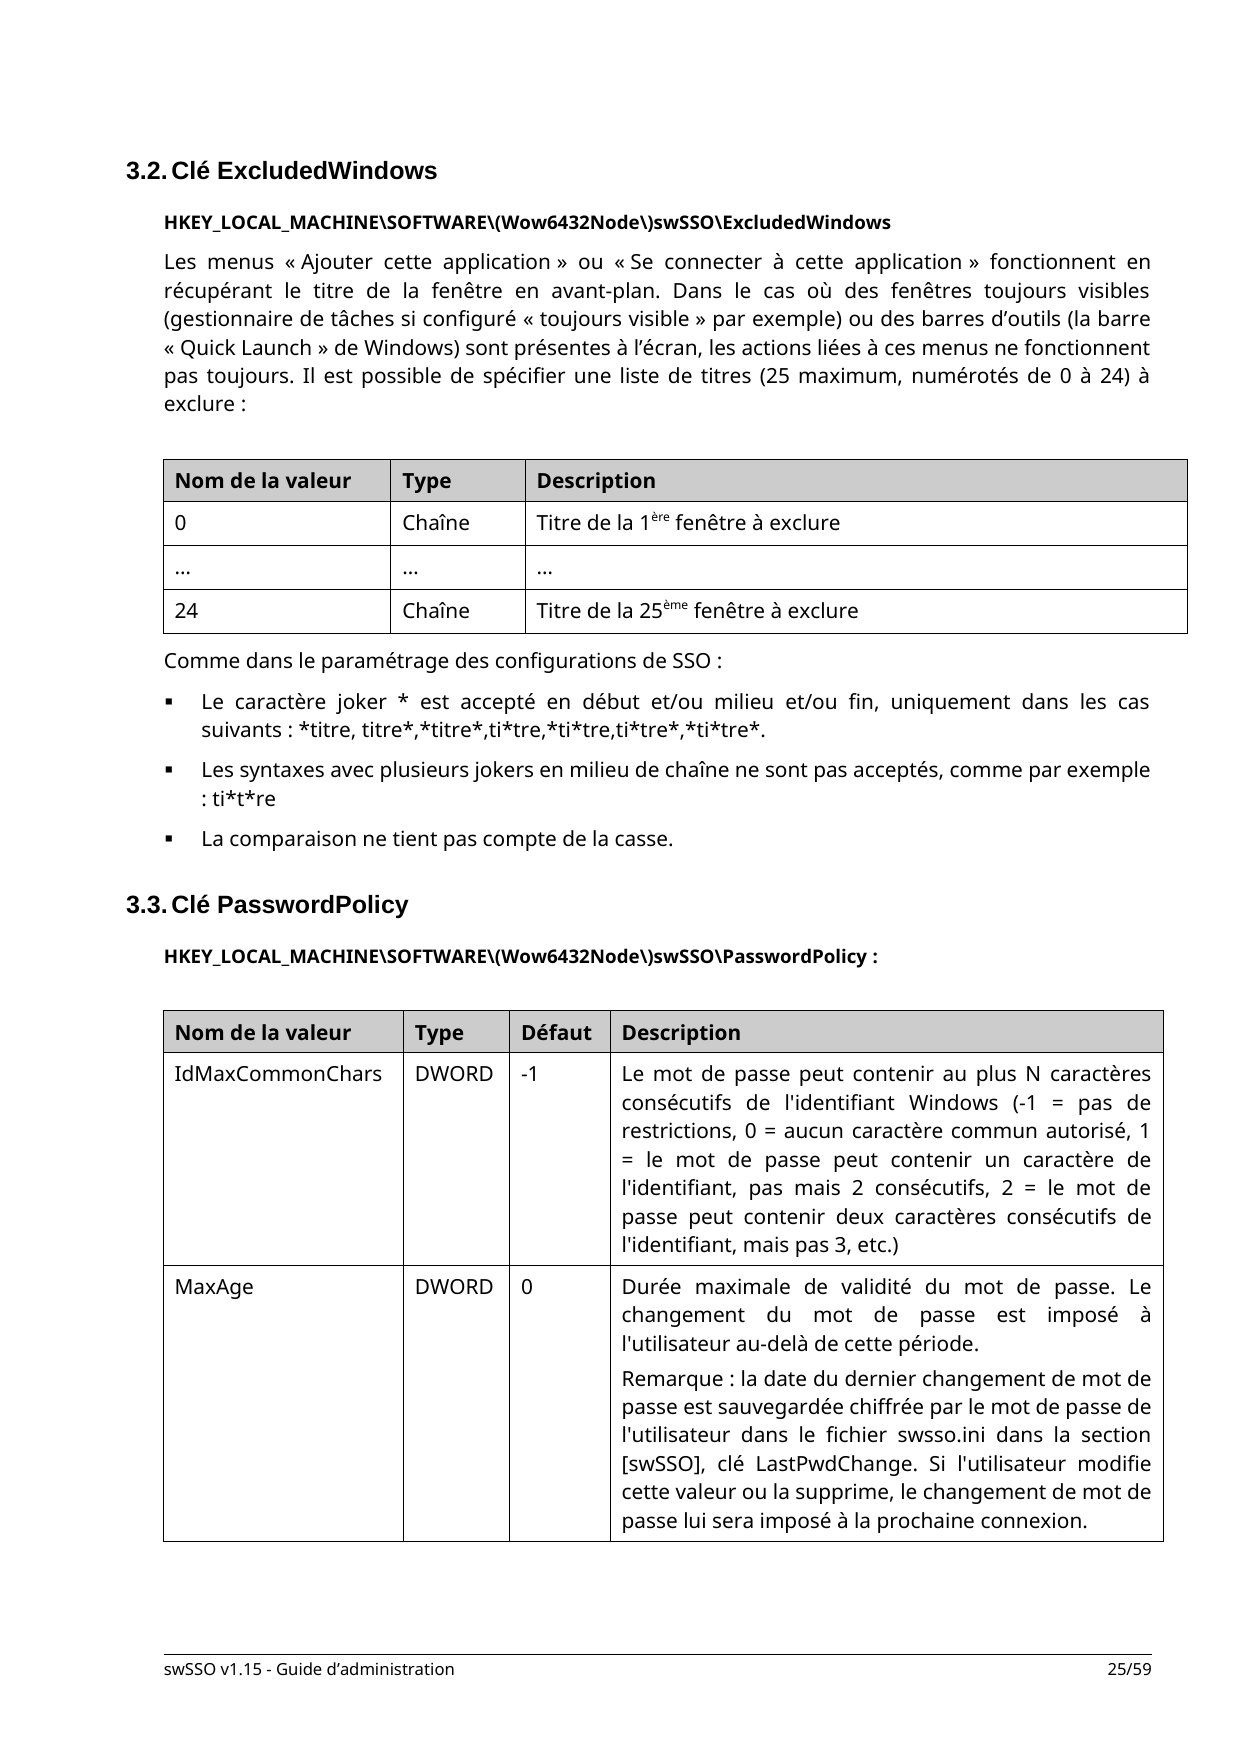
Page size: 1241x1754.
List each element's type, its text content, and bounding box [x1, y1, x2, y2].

subtitle Clé ExcludedWindows [126, 156, 1152, 184]
list Le caractère joker * est accepté en début et/ou milieu et/ou fin, uniquement dans les cas suivants : *titre, titre*,*titre*,ti*tre,*ti*tre,ti*tre*,*ti*tre*. [164, 687, 1152, 744]
table_header Nom de la valeur [164, 460, 390, 501]
table_cell DWORD [404, 1053, 509, 1265]
list Les syntaxes avec plusieurs jokers en milieu de chaîne ne sont pas acceptés, comme par exemple : ti*t*re [164, 756, 1152, 812]
table_cell Chaîne [391, 590, 525, 633]
table_cell 0 [164, 502, 390, 545]
table_header Type [391, 460, 525, 501]
table_cell 24 [164, 590, 390, 633]
table_cell … [526, 546, 1187, 589]
table_cell MaxAge [164, 1266, 403, 1541]
table_header Nom de la valeur [164, 1011, 403, 1052]
table_header Description [611, 1011, 1163, 1052]
table_cell 0 [510, 1266, 610, 1541]
text Comme dans le paramétrage des configurations de SSO : [164, 647, 1152, 675]
text HKEY_LOCAL_MACHINE\SOFTWARE\(Wow6432Node\)swSSO\ExcludedWindows [164, 209, 1152, 235]
table_cell … [164, 546, 390, 589]
subtitle Clé PasswordPolicy [126, 890, 1152, 919]
table_cell Durée maximale de validité du mot de passe. Le changement du mot de passe est imposé à l'utilisateur au-delà de cette période. Remarque : la date du dernier changement de mot de passe est sauvegardée chiffrée par le mot de passe de l'utilisateur dans le fichier swsso.ini dans la section [swSSO], clé LastPwdChange. Si l'utilisateur modifie cette valeur ou la supprime, le changement de mot de passe lui sera imposé à la prochaine connexion. [611, 1266, 1163, 1541]
table_cell … [391, 546, 525, 589]
text Les menus « Ajouter cette application » ou « Se connecter à cette application » fonctionnent en récupérant le titre de la fenêtre en avant-plan. Dans le cas où des fenêtres toujours visibles (gestionnaire de tâches si configuré « toujours visible » par exemple) ou des barres d’outils (la barre « Quick Launch » de Windows) sont présentes à l’écran, les actions liées à ces menus ne fonctionnent pas toujours. Il est possible de spécifier une liste de titres (25 maximum, numérotés de 0 à 24) à exclure : [164, 247, 1152, 418]
table_cell -1 [510, 1053, 610, 1265]
table_cell Chaîne [391, 502, 525, 545]
table_cell IdMaxCommonChars [164, 1053, 403, 1265]
table_cell Titre de la 1ère fenêtre à exclure [526, 502, 1187, 545]
list La comparaison ne tient pas compte de la casse. [164, 824, 1152, 853]
table_cell Titre de la 25ème fenêtre à exclure [526, 590, 1187, 633]
table_header Description [526, 460, 1187, 501]
table_cell Le mot de passe peut contenir au plus N caractères consécutifs de l'identifiant Windows (-1 = pas de restrictions, 0 = aucun caractère commun autorisé, 1 = le mot de passe peut contenir un caractère de l'identifiant, pas mais 2 consécutifs, 2 = le mot de passe peut contenir deux caractères consécutifs de l'identifiant, mais pas 3, etc.) [611, 1053, 1163, 1265]
text HKEY_LOCAL_MACHINE\SOFTWARE\(Wow6432Node\)swSSO\PasswordPolicy : [164, 944, 1152, 969]
table_header Défaut [510, 1011, 610, 1052]
table_header Type [404, 1011, 509, 1052]
table_cell DWORD [404, 1266, 509, 1541]
